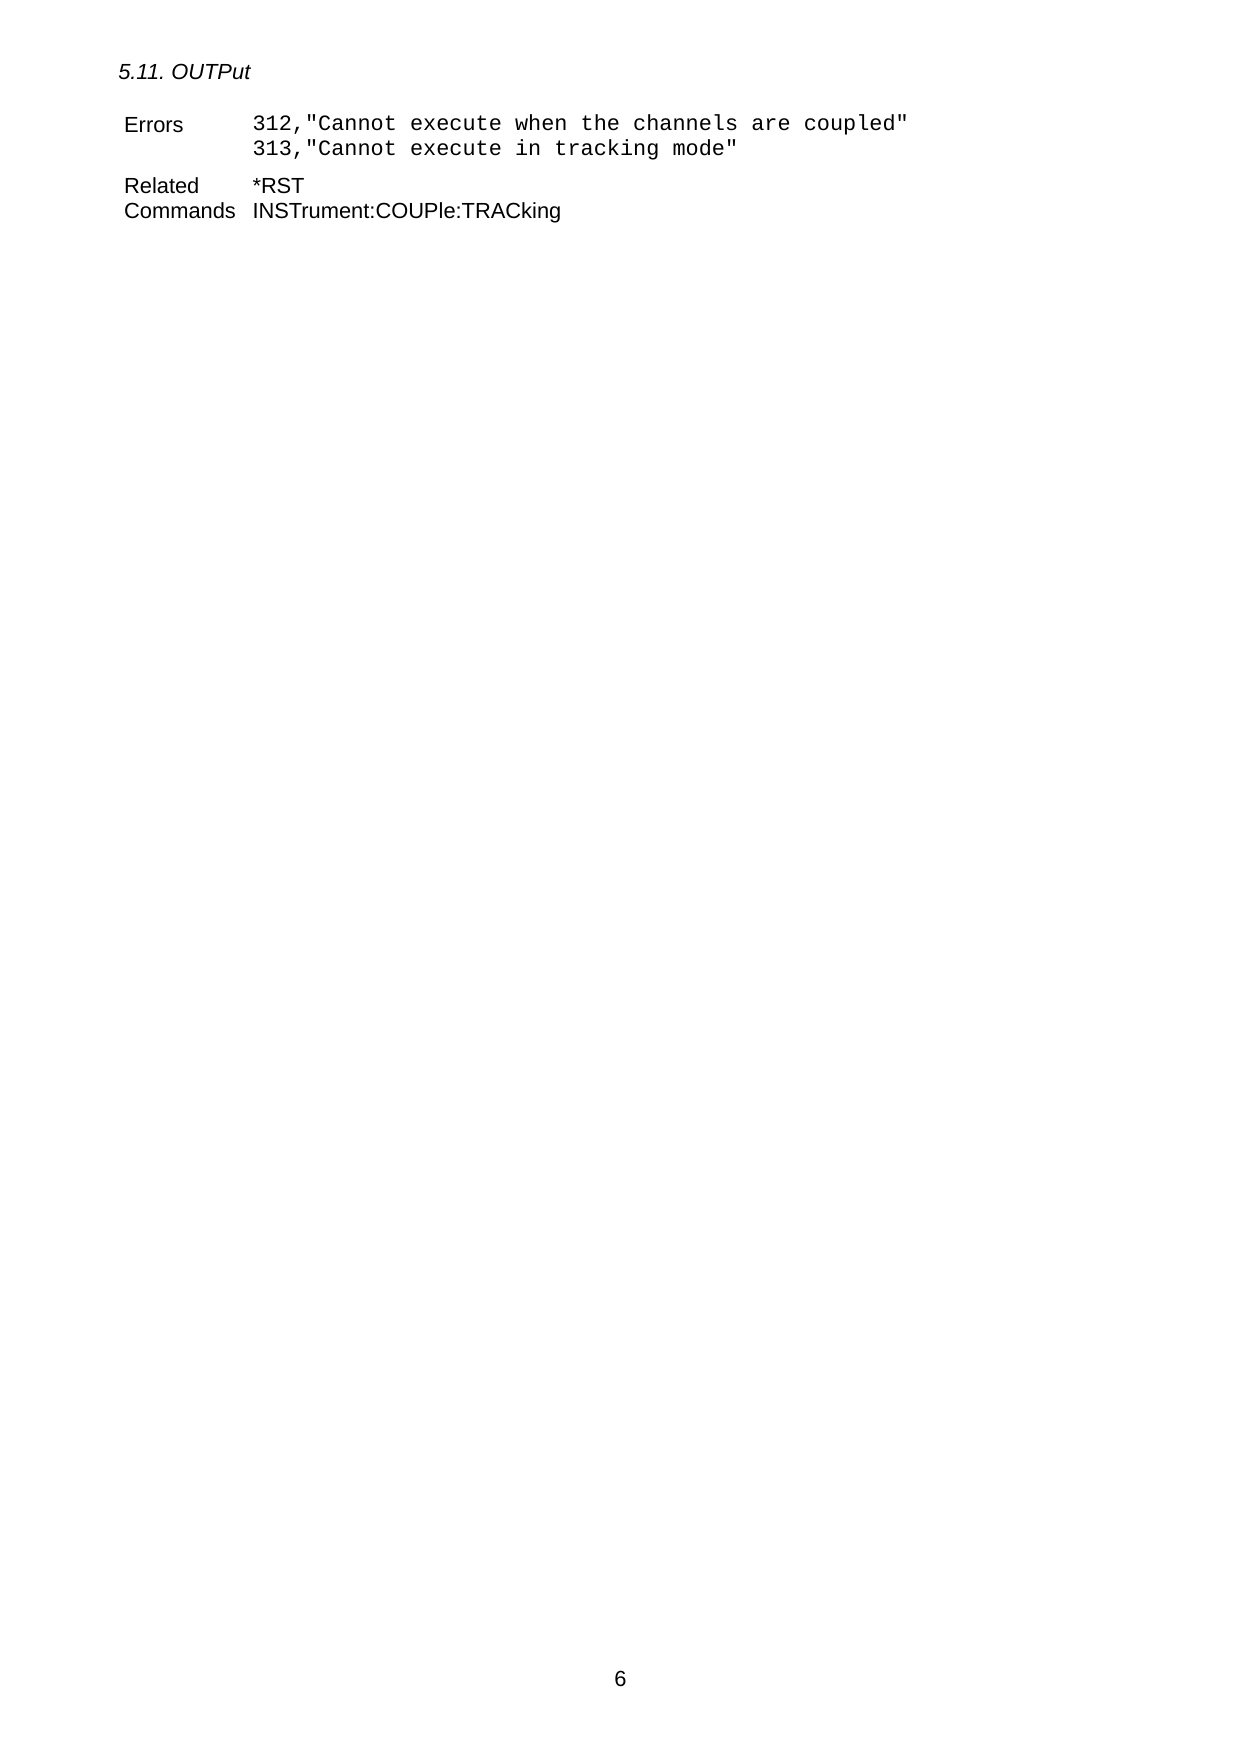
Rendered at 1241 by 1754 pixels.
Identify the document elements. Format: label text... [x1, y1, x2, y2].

table_cell Errors [118, 106, 247, 167]
table_cell Related Commands [118, 167, 247, 229]
table_cell 312,"Cannot execute when the channels are coupled" 313,"Cannot execute in tracking mode" [247, 106, 1122, 167]
table_cell *RST INSTrument:COUPle:TRACking [247, 167, 1122, 229]
